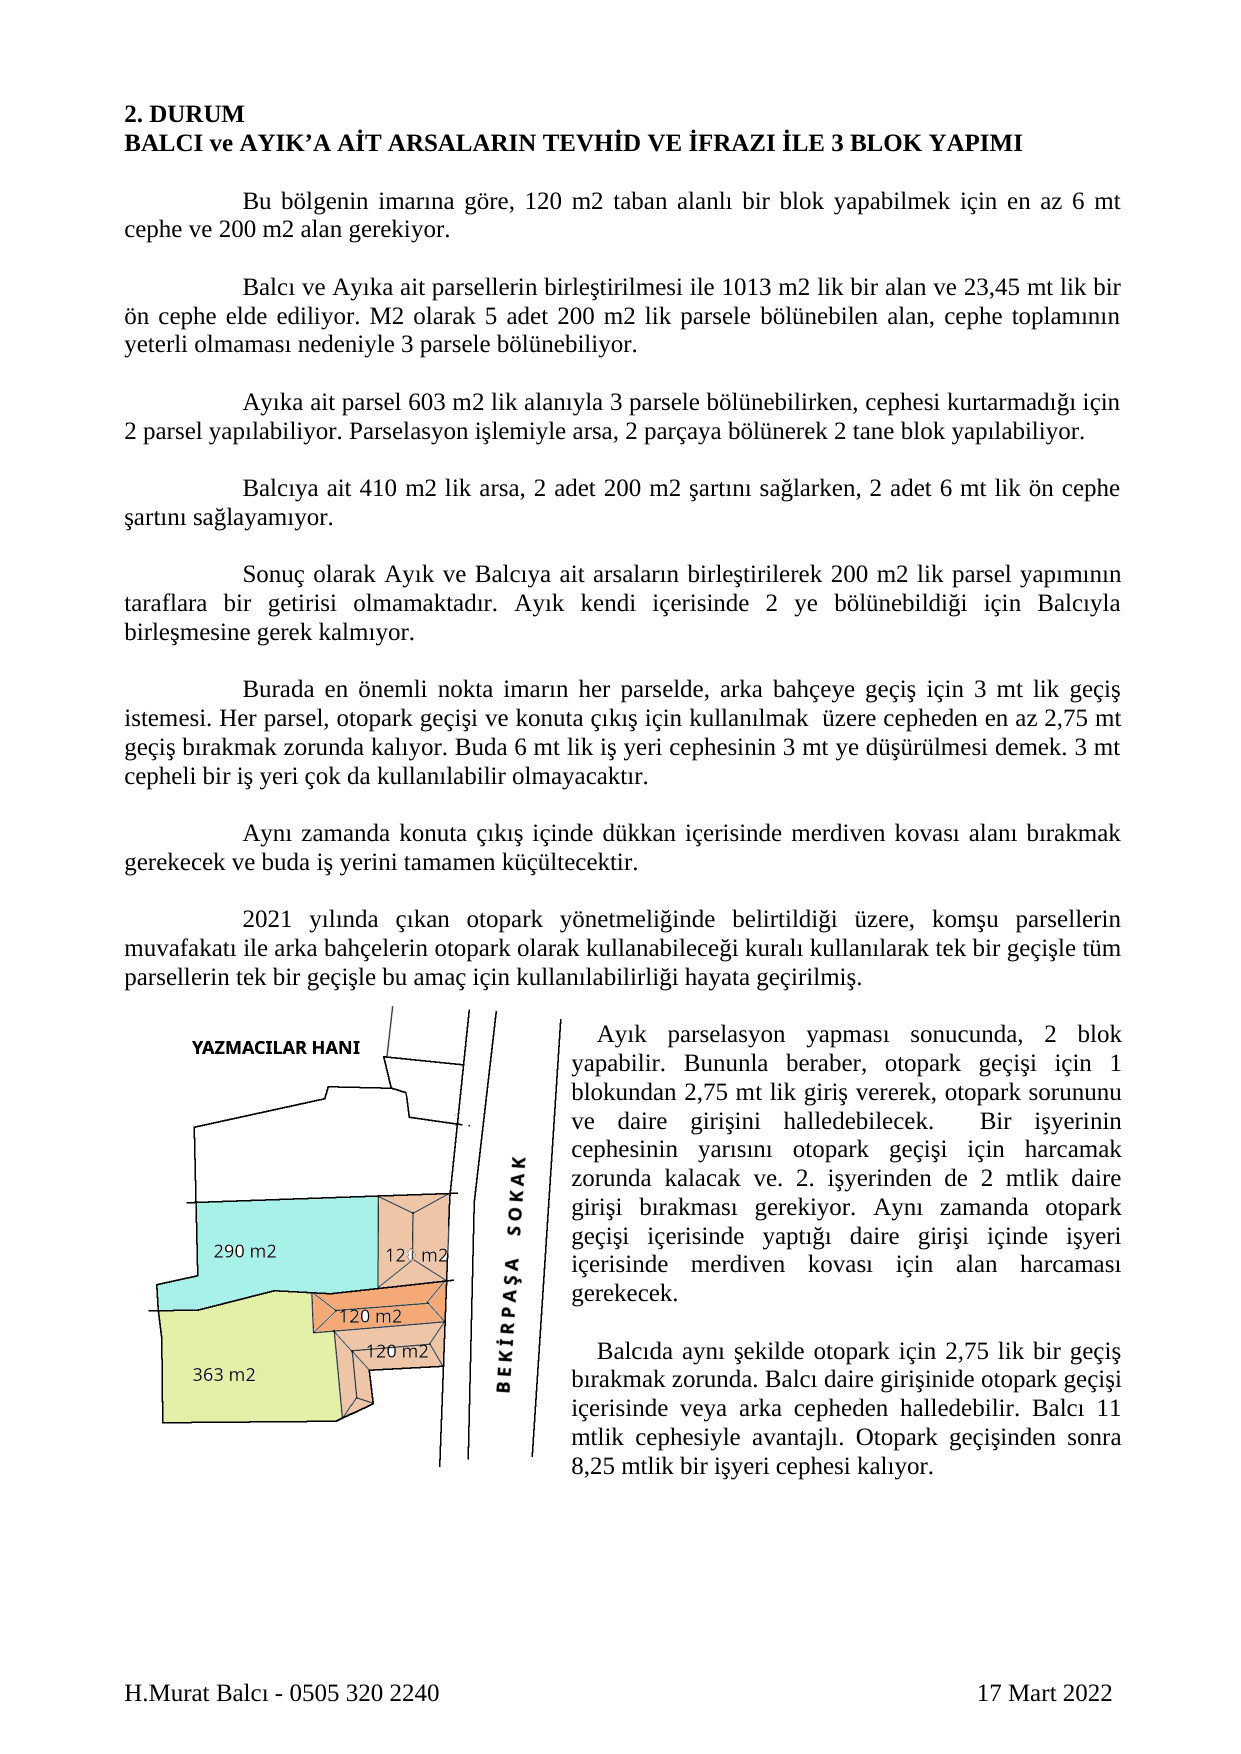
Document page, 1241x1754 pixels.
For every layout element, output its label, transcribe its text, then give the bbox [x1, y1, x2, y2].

text Balcı ve Ayıka ait parsellerin birleştirilmesi ile 1013 m2 lik bir alan ve 23,45 mt lik bir ön cephe elde ediliyor. M2 olarak 5 adet 200 m2 lik parsele bölünebilen alan, cephe toplamının yeterli olmaması nedeniyle 3 parsele bölünebiliyor. [124, 272, 1122, 358]
text 2021 yılında çıkan otopark yönetmeliğinde belirtildiği üzere, komşu parsellerin muvafakatı ile arka bahçelerin otopark olarak kullanabileceği kuralı kullanılarak tek bir geçişle tüm parsellerin tek bir geçişle bu amaç için kullanılabilirliği hayata geçirilmiş. [124, 904, 1122, 991]
text Bu bölgenin imarına göre, 120 m2 taban alanlı bir blok yapabilmek için en az 6 mt cephe ve 200 m2 alan gerekiyor. [124, 186, 1122, 243]
text 2. DURUM [124, 99, 1122, 128]
text Ayık parselasyon yapması sonucunda, 2 blok yapabilir. Bununla beraber, otopark geçişi için 1 blokundan 2,75 mt lik giriş vererek, otopark sorununu ve daire girişini halledebilecek. Bir işyerinin cephesinin yarısını otopark geçişi için harcamak zorunda kalacak ve. 2. işyerinden de 2 mtlik daire girişi bırakması gerekiyor. Aynı zamanda otopark geçişi içerisinde yaptığı daire girişi içinde işyeri içerisinde merdiven kovası için alan harcaması gerekecek. [571, 1019, 1122, 1307]
text Burada en önemli nokta imarın her parselde, arka bahçeye geçiş için 3 mt lik geçiş istemesi. Her parsel, otopark geçişi ve konuta çıkış için kullanılmak üzere cepheden en az 2,75 mt geçiş bırakmak zorunda kalıyor. Buda 6 mt lik iş yeri cephesinin 3 mt ye düşürülmesi demek. 3 mt cepheli bir iş yeri çok da kullanılabilir olmayacaktır. [124, 674, 1122, 789]
text Sonuç olarak Ayık ve Balcıya ait arsaların birleştirilerek 200 m2 lik parsel yapımının taraflara bir getirisi olmamaktadır. Ayık kendi içerisinde 2 ye bölünebildiği için Balcıyla birleşmesine gerek kalmıyor. [124, 559, 1122, 646]
picture [132, 1006, 571, 1476]
text Aynı zamanda konuta çıkış içinde dükkan içerisinde merdiven kovası alanı bırakmak gerekecek ve buda iş yerini tamamen küçültecektir. [124, 818, 1122, 876]
text Balcıda aynı şekilde otopark için 2,75 lik bir geçiş bırakmak zorunda. Balcı daire girişinide otopark geçişi içerisinde veya arka cepheden halledebilir. Balcı 11 mtlik cephesiyle avantajlı. Otopark geçişinden sonra 8,25 mtlik bir işyeri cephesi kalıyor. [124, 1336, 1122, 1479]
text BALCI ve AYIK’A AİT ARSALARIN TEVHİD VE İFRAZI İLE 3 BLOK YAPIMI [124, 128, 1122, 157]
text Ayıka ait parsel 603 m2 lik alanıyla 3 parsele bölünebilirken, cephesi kurtarmadığı için 2 parsel yapılabiliyor. Parselasyon işlemiyle arsa, 2 parçaya bölünerek 2 tane blok yapılabiliyor. [124, 387, 1122, 444]
text Balcıya ait 410 m2 lik arsa, 2 adet 200 m2 şartını sağlarken, 2 adet 6 mt lik ön cephe şartını sağlayamıyor. [124, 473, 1122, 531]
